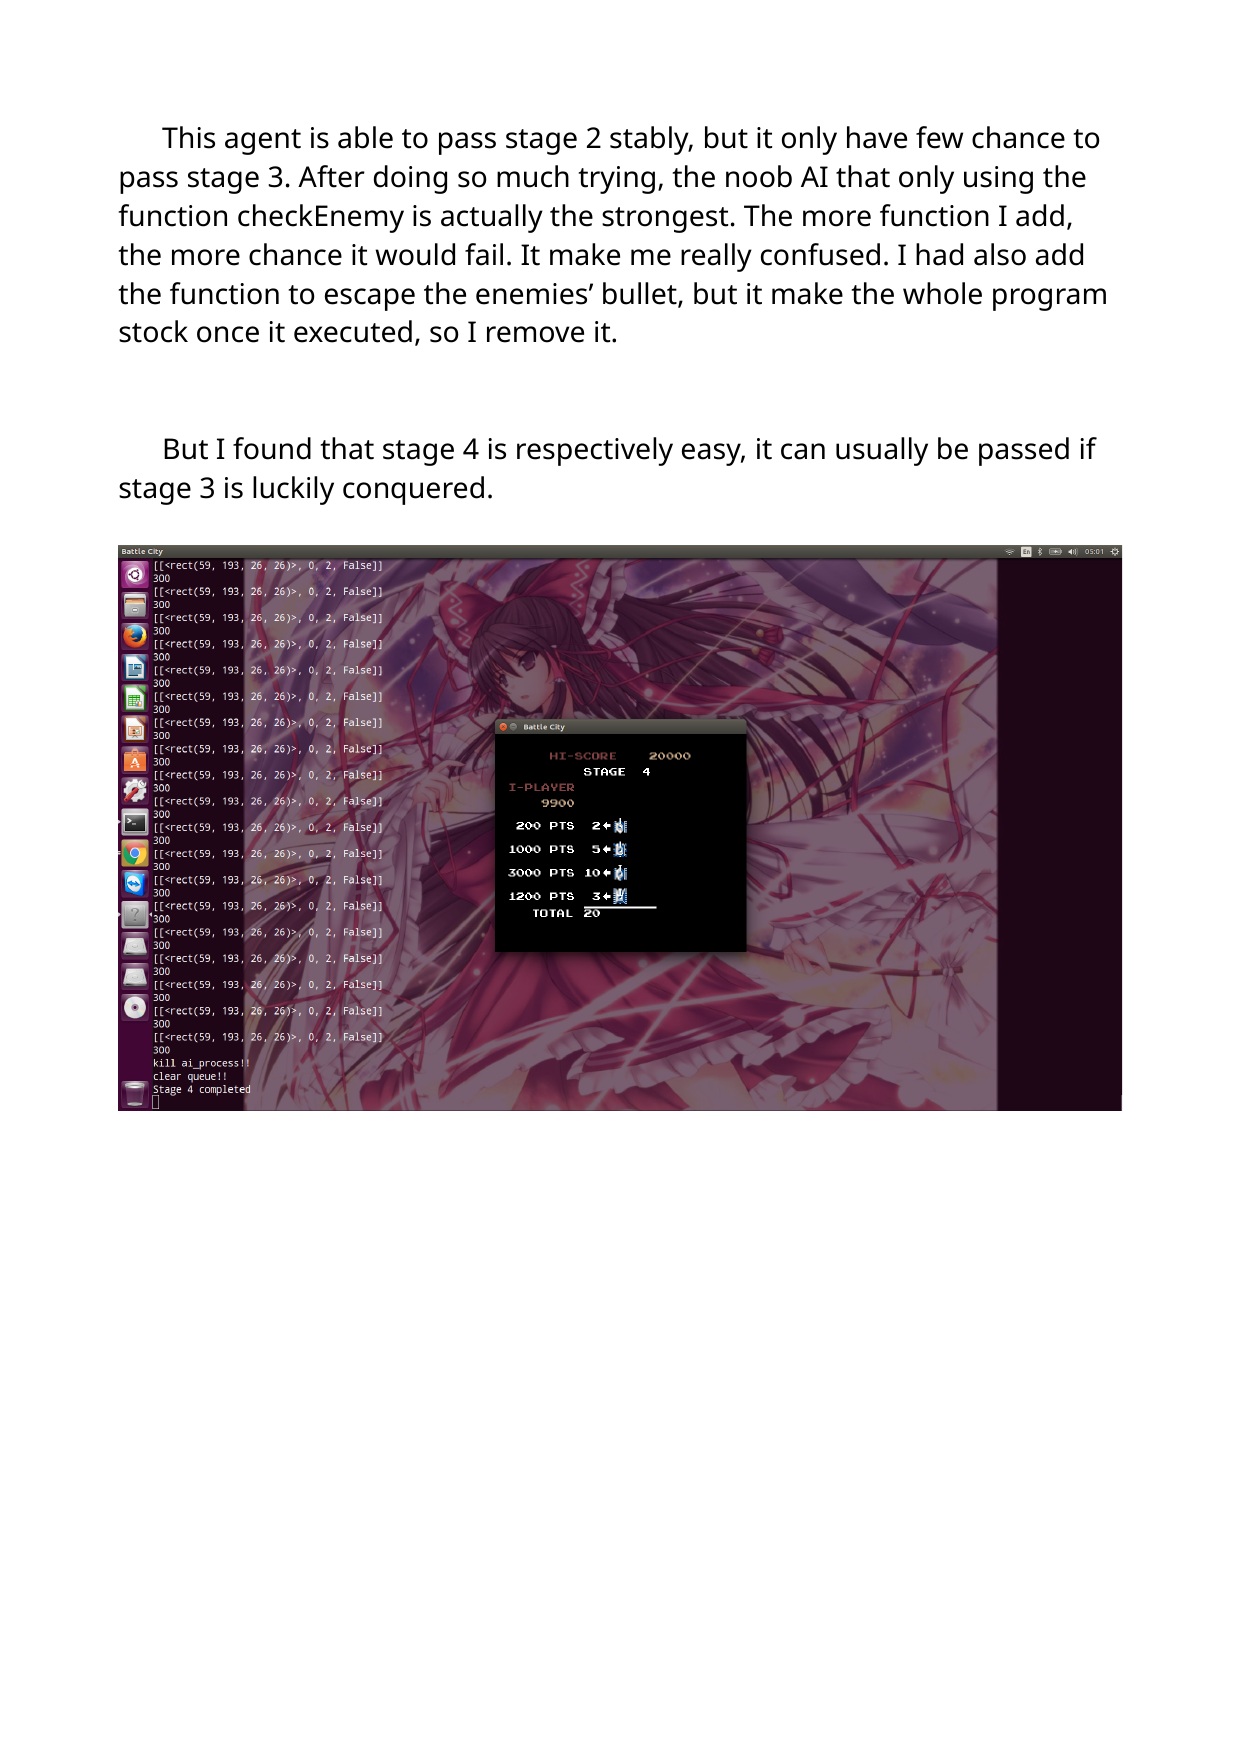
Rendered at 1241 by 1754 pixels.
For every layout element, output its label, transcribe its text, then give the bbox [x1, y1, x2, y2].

text But I found that stage 4 is respectively easy, it can usually be passed if stage 3 is luckily conquered. [118, 429, 1122, 507]
text This agent is able to pass stage 2 stably, but it only have few chance to pass stage 3. After doing so much trying, the noob AI that only using the function checkEnemy is actually the strongest. The more function I add, the more chance it would fail. It make me really confused. I had also add the function to escape the enemies’ bullet, but it make the whole program stock once it executed, so I remove it. [118, 118, 1122, 351]
picture [118, 545, 1123, 1111]
